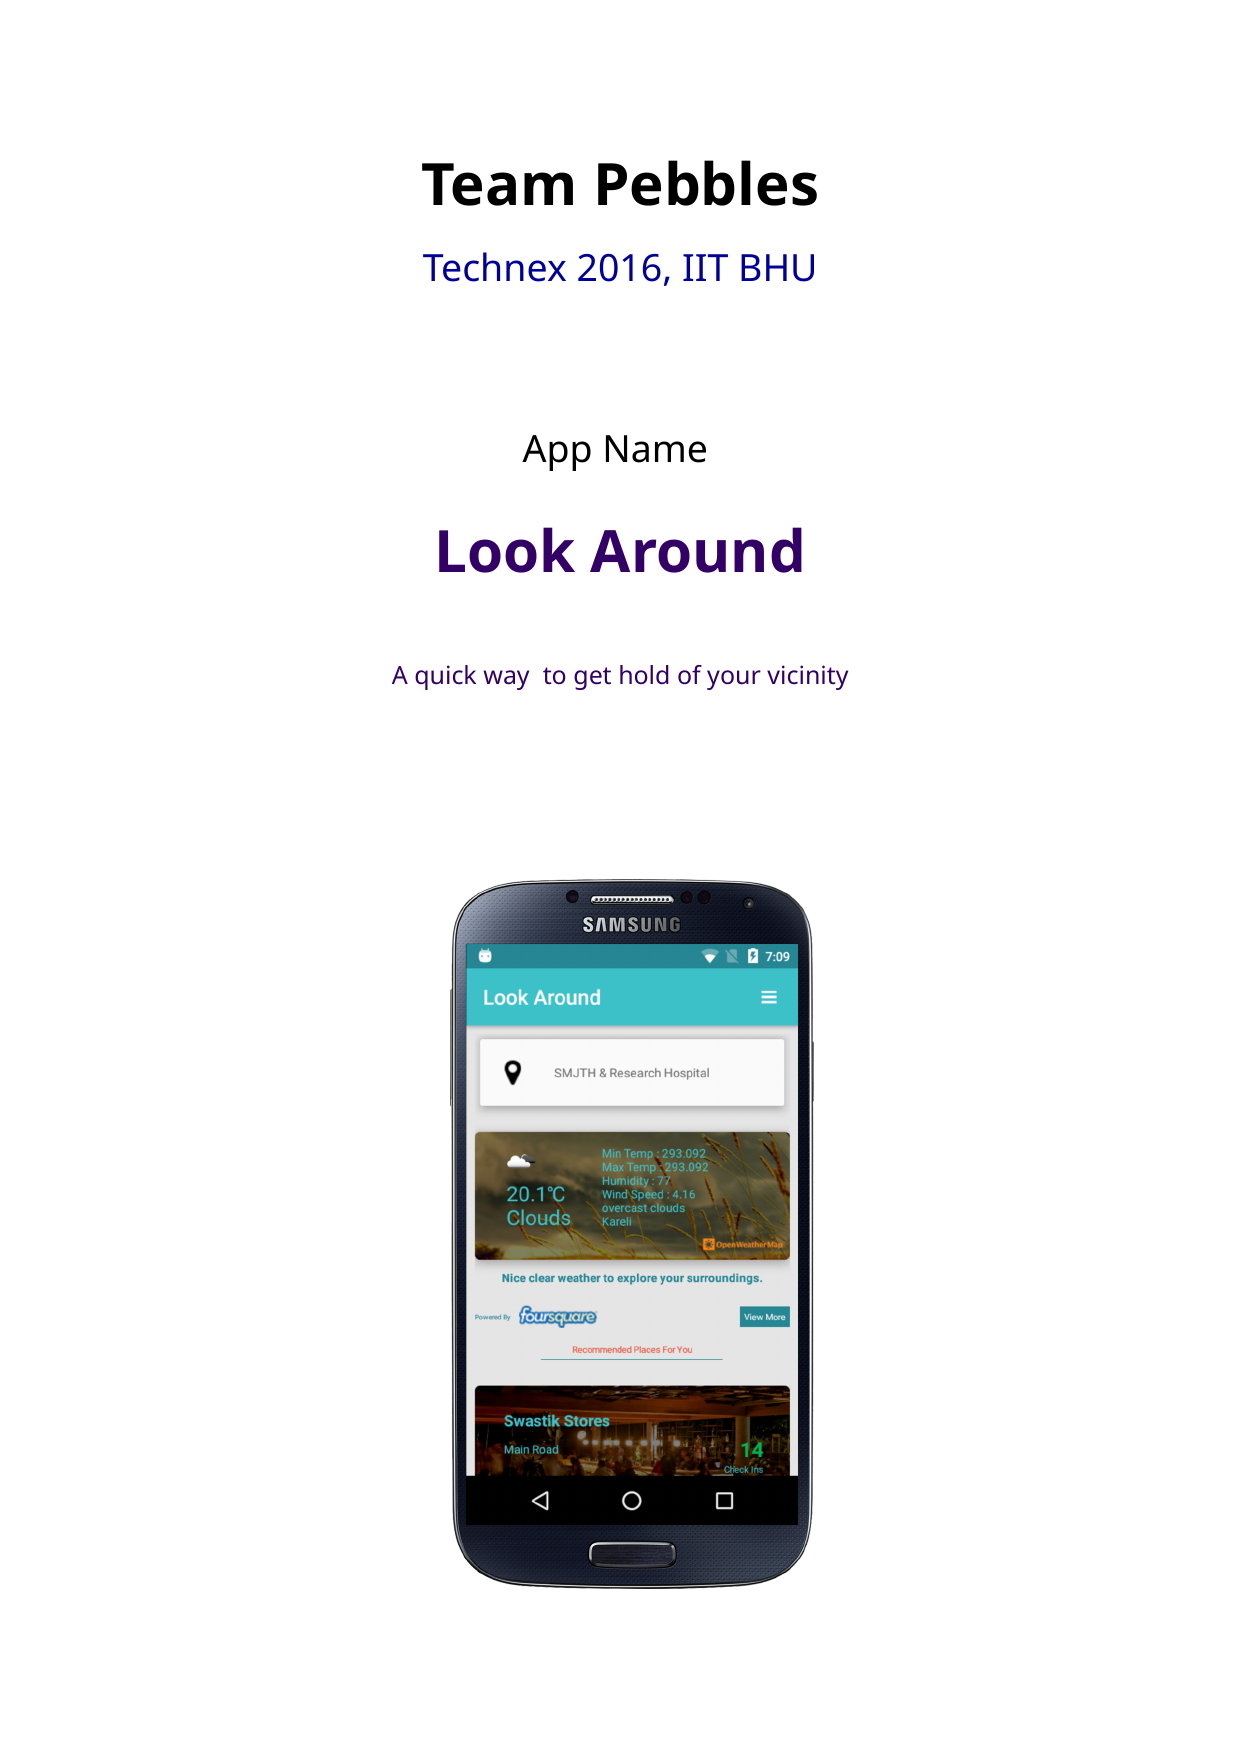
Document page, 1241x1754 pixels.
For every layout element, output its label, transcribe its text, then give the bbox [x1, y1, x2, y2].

text A quick way to get hold of your vicinity [118, 658, 1122, 692]
subtitle Technex 2016, IIT BHU [118, 241, 1122, 292]
picture [137, 750, 1103, 1716]
subtitle App Name [118, 422, 1122, 473]
title Look Around [118, 511, 1122, 590]
title Team Pebbles [118, 143, 1122, 223]
